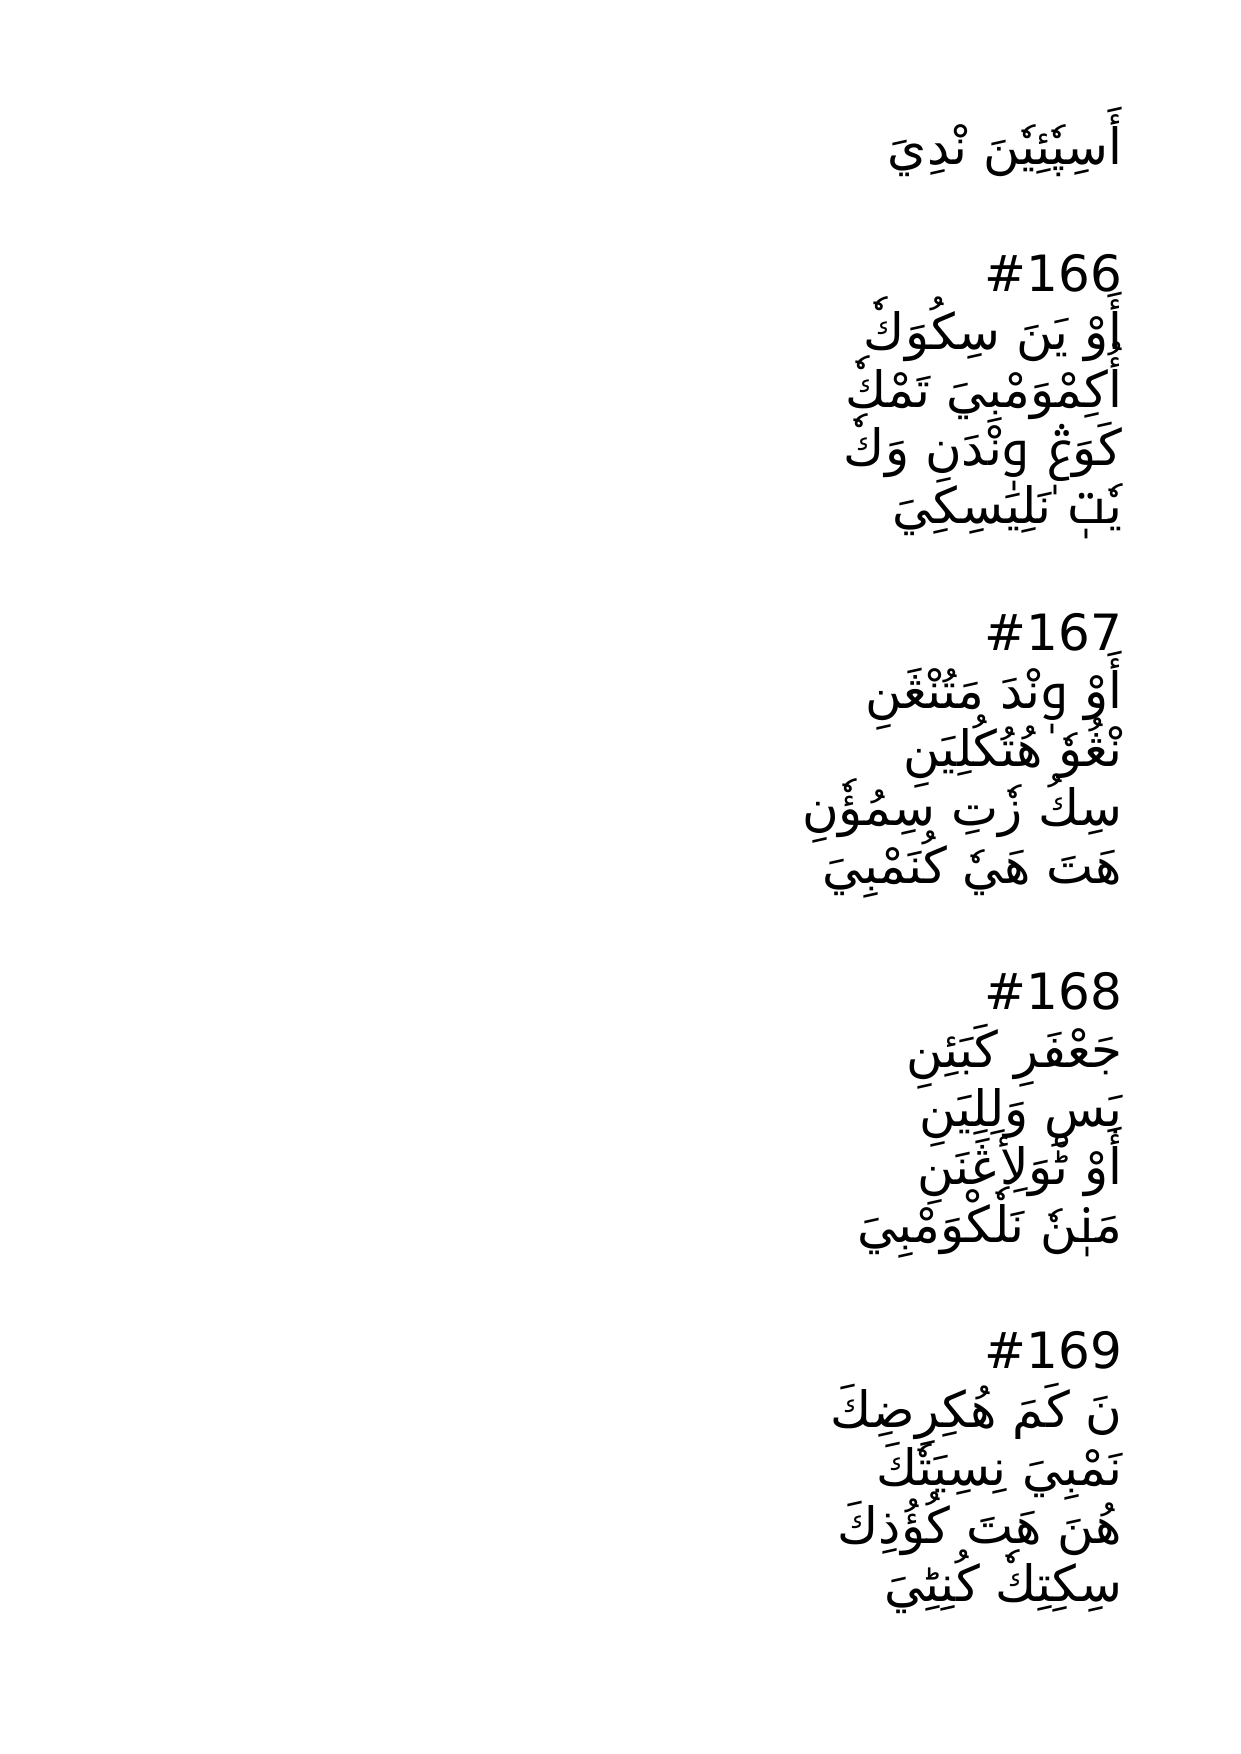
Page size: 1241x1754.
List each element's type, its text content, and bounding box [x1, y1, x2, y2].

text أَوْ ٹْوَلِأڠَنَنِ [118, 1138, 1122, 1196]
text #168 [118, 963, 1122, 1021]
text مَنٖنٗ نَلٗكْوَمْبِيَ [118, 1196, 1122, 1254]
text نَ كَمَ هُكِرِضِكَ [118, 1381, 1122, 1439]
text يٗتٖ نَلِيَسِكِيَ [118, 477, 1122, 536]
text سِكُ زٗتِ سِمُؤٗنِ [118, 778, 1122, 837]
text سِكِتِكٗ كُنِٹِيَ [118, 1555, 1122, 1613]
text جَعْفَرِ كَبَئِنِ [118, 1021, 1122, 1079]
text أَوْ وٖنْدَ مَتُنْڠَنِ [118, 662, 1122, 720]
text #166 [118, 244, 1122, 303]
text هَتَ هَيٗ كُنَمْبِيَ [118, 837, 1122, 895]
text أَسِپٗئِيٗنَ نْدِيَ [118, 118, 1122, 176]
text #169 [118, 1322, 1122, 1381]
text هُنَ هَتَ كُؤُذِكَ [118, 1497, 1122, 1555]
text #167 [118, 604, 1122, 662]
text أُكِمْوَمْبِيَ تَمْكٗ [118, 361, 1122, 419]
text نَمْبِيَ نِسِيَتٗكَ [118, 1439, 1122, 1497]
text نْڠُوٗ هُتُكُلِيَنِ [118, 720, 1122, 778]
text كَوَڠٖ وٖنْدَنِ وَكٗ [118, 419, 1122, 477]
text أَوْ يَنَ سِكُوَكٗ [118, 303, 1122, 361]
text بَسِ وَلِلِيَنِ [118, 1079, 1122, 1138]
